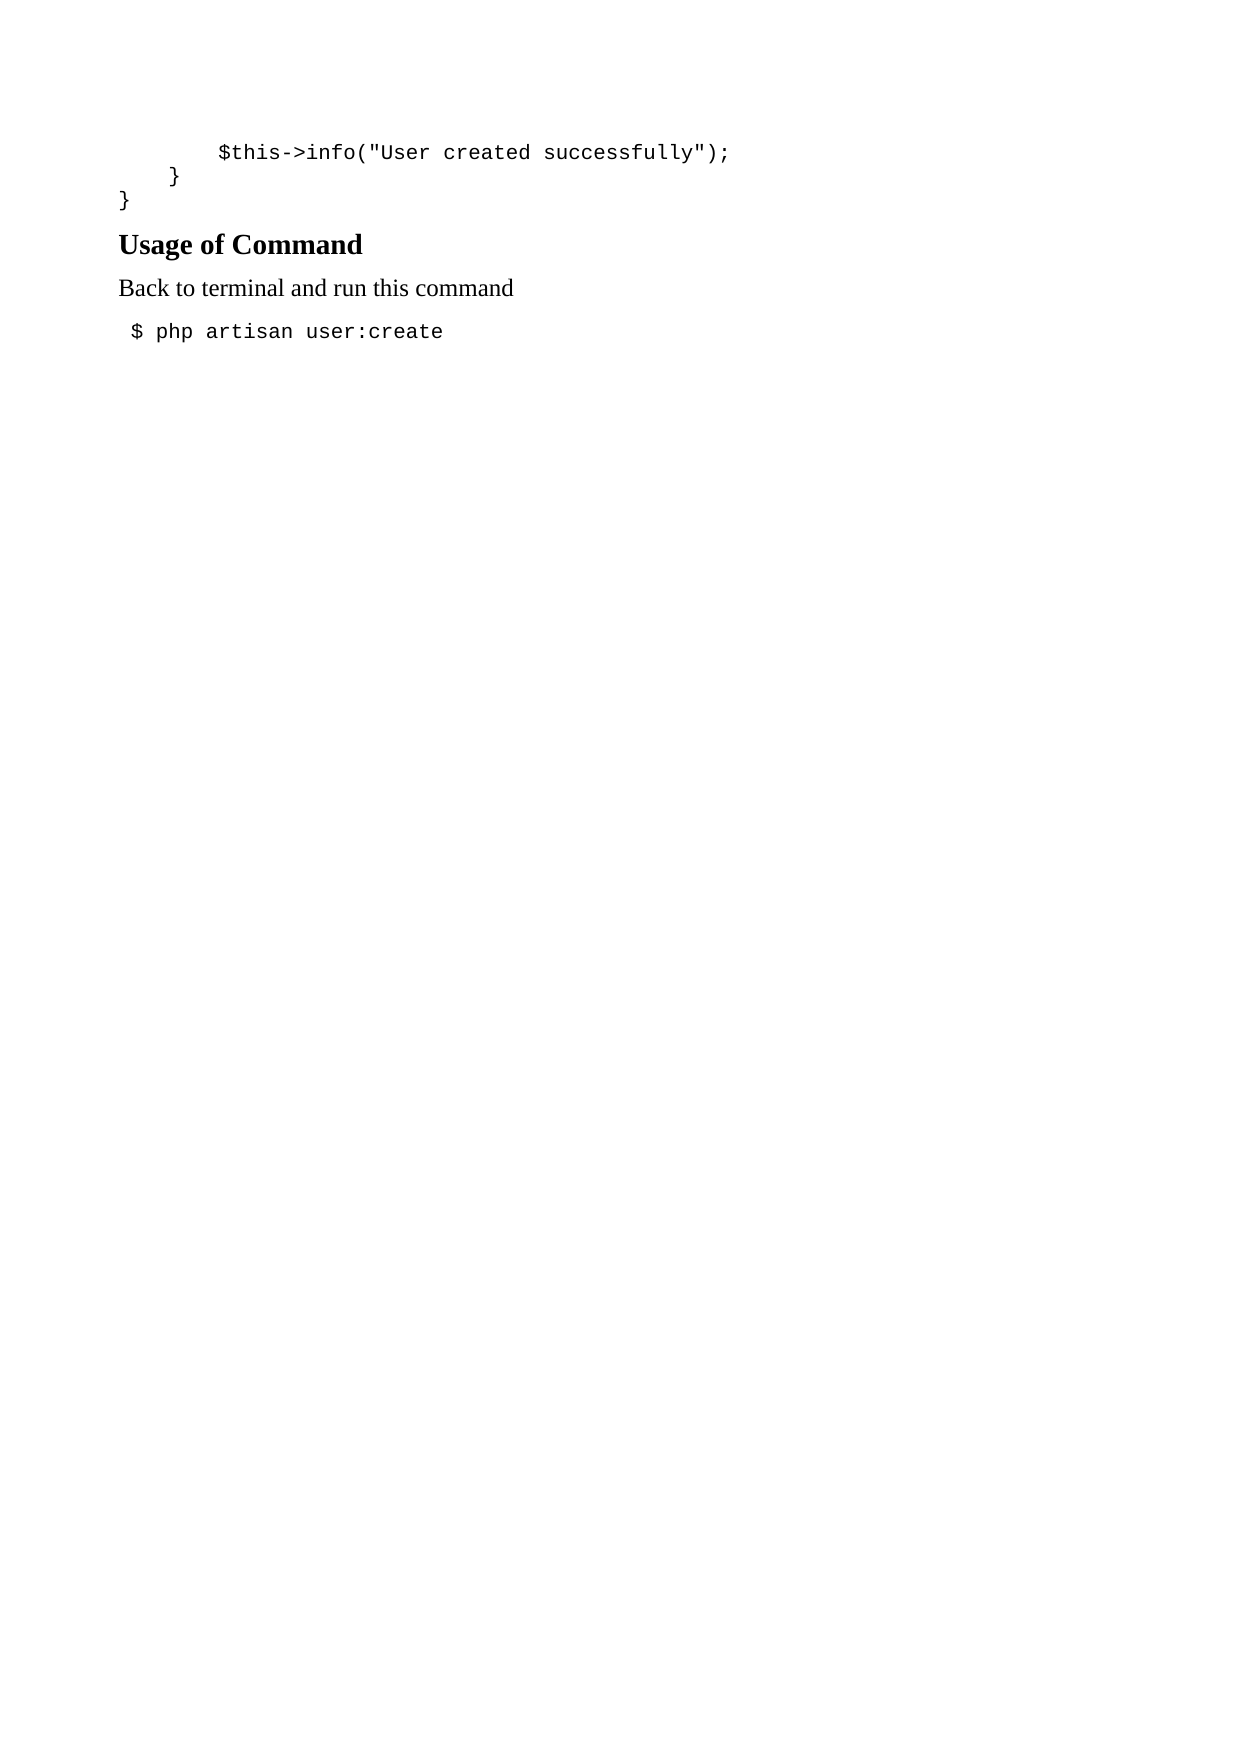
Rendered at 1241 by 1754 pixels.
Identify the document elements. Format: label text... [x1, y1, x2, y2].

text Back to terminal and run this command [118, 273, 1122, 302]
text $ php artisan user:create [131, 321, 1109, 344]
text } [118, 189, 1122, 213]
text } [118, 165, 1122, 189]
text $this->info("User created successfully"); [118, 142, 1122, 165]
subtitle Usage of Command [118, 227, 1122, 261]
text ​ [118, 118, 1122, 142]
